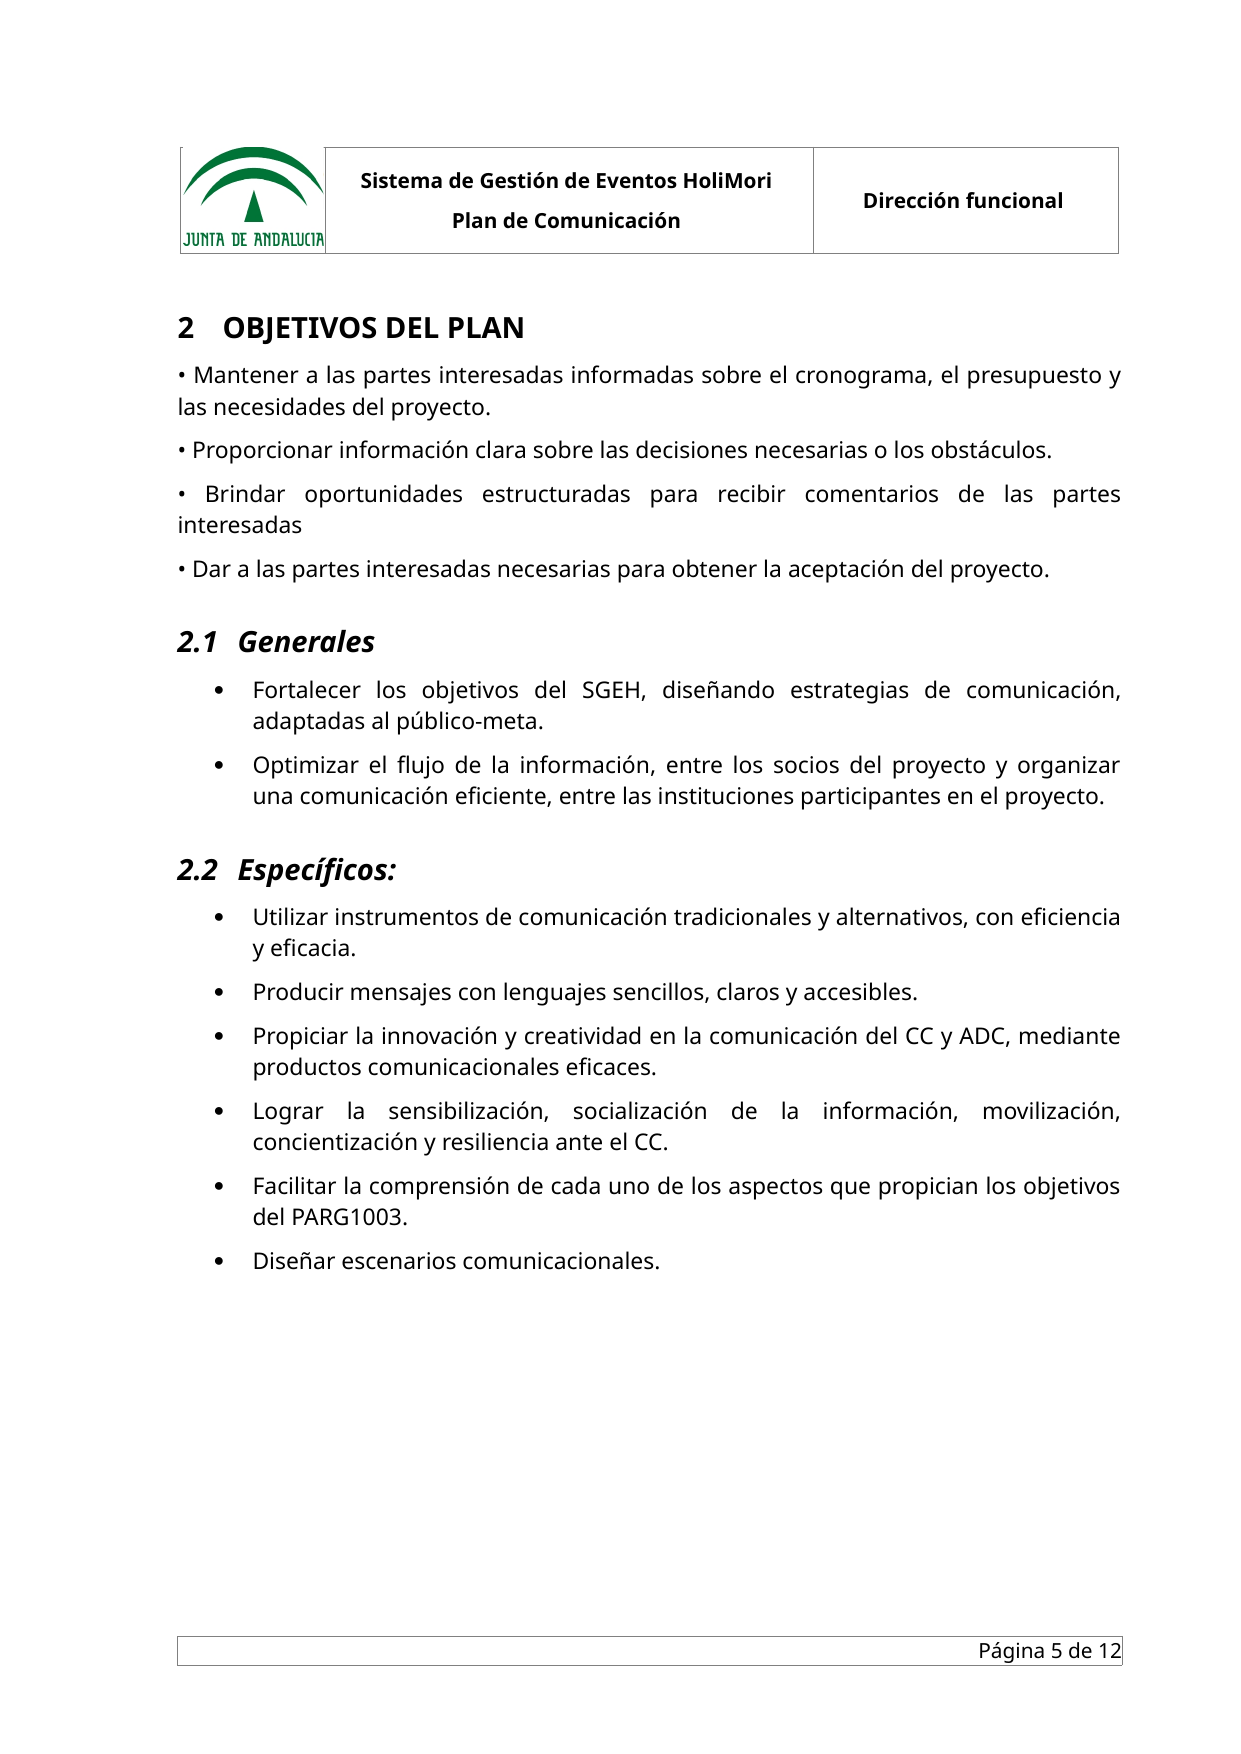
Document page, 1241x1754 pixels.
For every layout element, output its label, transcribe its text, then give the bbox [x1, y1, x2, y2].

list Optimizar el flujo de la información, entre los socios del proyecto y organizar una comunicación eficiente, entre las instituciones participantes en el proyecto. [215, 749, 1122, 811]
text • Brindar oportunidades estructuradas para recibir comentarios de las partes interesadas [177, 478, 1122, 540]
list Facilitar la comprensión de cada uno de los aspectos que propician los objetivos del PARG1003. [215, 1170, 1122, 1232]
text • Proporcionar información clara sobre las decisiones necesarias o los obstáculos. [177, 434, 1122, 465]
subtitle OBJETIVOS DEL PLAN [177, 307, 1122, 347]
text • Mantener a las partes interesadas informadas sobre el cronograma, el presupuesto y las necesidades del proyecto. [177, 359, 1122, 422]
list Fortalecer los objetivos del SGEH, diseñando estrategias de comunicación, adaptadas al público-meta. [215, 674, 1122, 736]
list Diseñar escenarios comunicacionales. [215, 1245, 1122, 1276]
list Producir mensajes con lenguajes sencillos, claros y accesibles. [215, 976, 1122, 1007]
subtitle Generales [177, 622, 1122, 661]
list Utilizar instrumentos de comunicación tradicionales y alternativos, con eficiencia y eficacia. [215, 901, 1122, 963]
list Lograr la sensibilización, socialización de la información, movilización, concientización y resiliencia ante el CC. [215, 1095, 1122, 1157]
subtitle Específicos: [177, 849, 1122, 888]
text • Dar a las partes interesadas necesarias para obtener la aceptación del proyecto. [177, 553, 1122, 584]
list Propiciar la innovación y creatividad en la comunicación del CC y ADC, mediante productos comunicacionales eficaces. [215, 1020, 1122, 1082]
